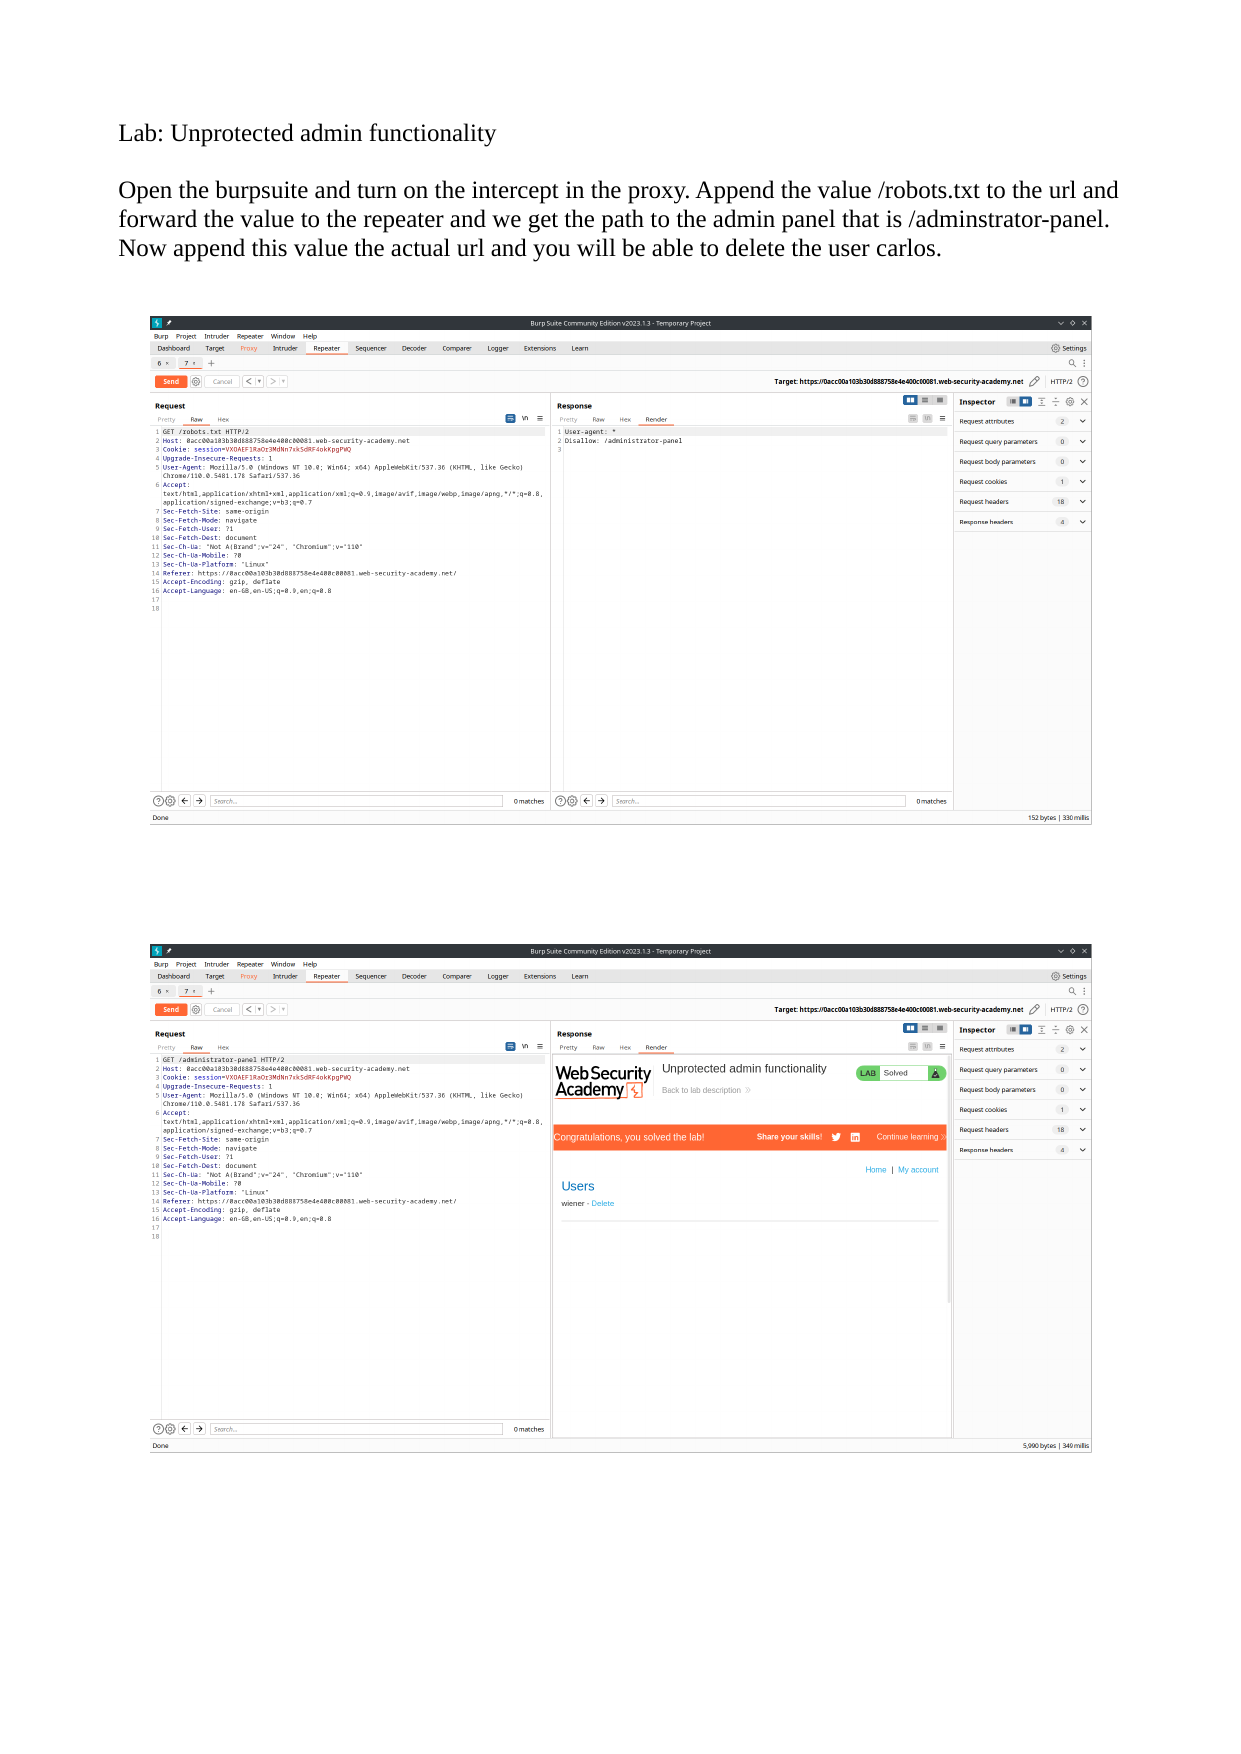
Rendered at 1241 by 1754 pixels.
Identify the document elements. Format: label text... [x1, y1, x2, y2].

text Open the burpsuite and turn on the intercept in the proxy. Append the value /robots.txt to the url and forward the value to the repeater and we get the path to the admin panel that is /adminstrator-panel. Now append this value the actual url and you will be able to delete the user carlos. [118, 176, 1122, 262]
picture [118, 290, 1123, 862]
picture [118, 918, 1123, 1490]
text Lab: Unprotected admin functionality [118, 118, 1122, 147]
